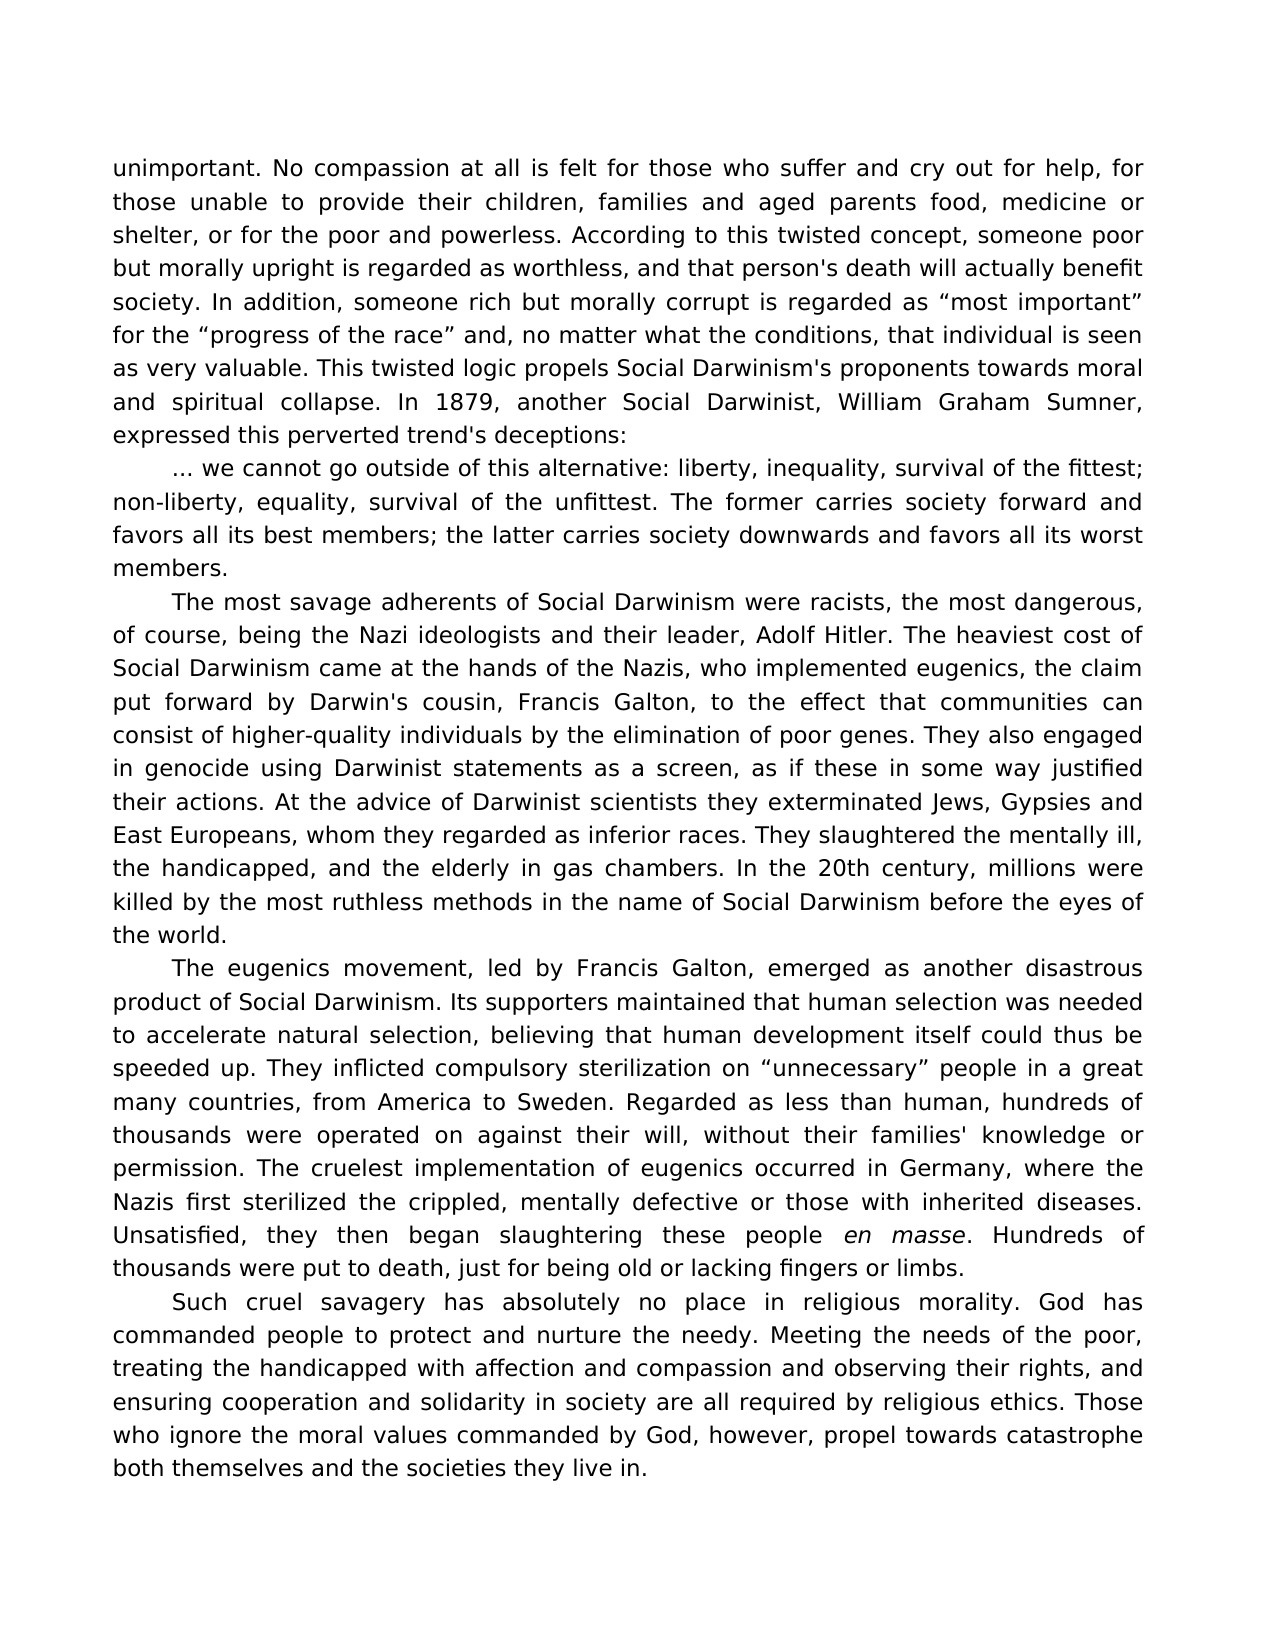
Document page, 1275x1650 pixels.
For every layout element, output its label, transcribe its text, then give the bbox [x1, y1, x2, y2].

text ... we cannot go outside of this alternative: liberty, inequality, survival of the fittest; non-liberty, equality, survival of the unfittest. The former carries society forward and favors all its best members; the latter carries society downwards and favors all its worst members. [112, 450, 1145, 583]
text The eugenics movement, led by Francis Galton, emerged as another disastrous product of Social Darwinism. Its supporters maintained that human selection was needed to accelerate natural selection, believing that human development itself could thus be speeded up. They inflicted compulsory sterilization on “unnecessary” people in a great many countries, from America to Sweden. Regarded as less than human, hundreds of thousands were operated on against their will, without their families' knowledge or permission. The cruelest implementation of eugenics occurred in Germany, where the Nazis first sterilized the crippled, mentally defective or those with inherited diseases. Unsatisfied, they then began slaughtering these people en masse. Hundreds of thousands were put to death, just for being old or lacking fingers or limbs. [112, 950, 1145, 1283]
text The most savage adherents of Social Darwinism were racists, the most dangerous, of course, being the Nazi ideologists and their leader, Adolf Hitler. The heaviest cost of Social Darwinism came at the hands of the Nazis, who implemented eugenics, the claim put forward by Darwin's cousin, Francis Galton, to the effect that communities can consist of higher-quality individuals by the elimination of poor genes. They also engaged in genocide using Darwinist statements as a screen, as if these in some way justified their actions. At the advice of Darwinist scientists they exterminated Jews, Gypsies and East Europeans, whom they regarded as inferior races. They slaughtered the mentally ill, the handicapped, and the elderly in gas chambers. In the 20th century, millions were killed by the most ruthless methods in the name of Social Darwinism before the eyes of the world. [112, 583, 1145, 950]
text unimportant. No compassion at all is felt for those who suffer and cry out for help, for those unable to provide their children, families and aged parents food, medicine or shelter, or for the poor and powerless. According to this twisted concept, someone poor but morally upright is regarded as worthless, and that person's death will actually benefit society. In addition, someone rich but morally corrupt is regarded as “most important” for the “progress of the race” and, no matter what the conditions, that individual is seen as very valuable. This twisted logic propels Social Darwinism's proponents towards moral and spiritual collapse. In 1879, another Social Darwinist, William Graham Sumner, expressed this perverted trend's deceptions: [112, 150, 1145, 450]
text Such cruel savagery has absolutely no place in religious morality. God has commanded people to protect and nurture the needy. Meeting the needs of the poor, treating the handicapped with affection and compassion and observing their rights, and ensuring cooperation and solidarity in society are all required by religious ethics. Those who ignore the moral values commanded by God, however, propel towards catastrophe both themselves and the societies they live in. [112, 1283, 1145, 1483]
